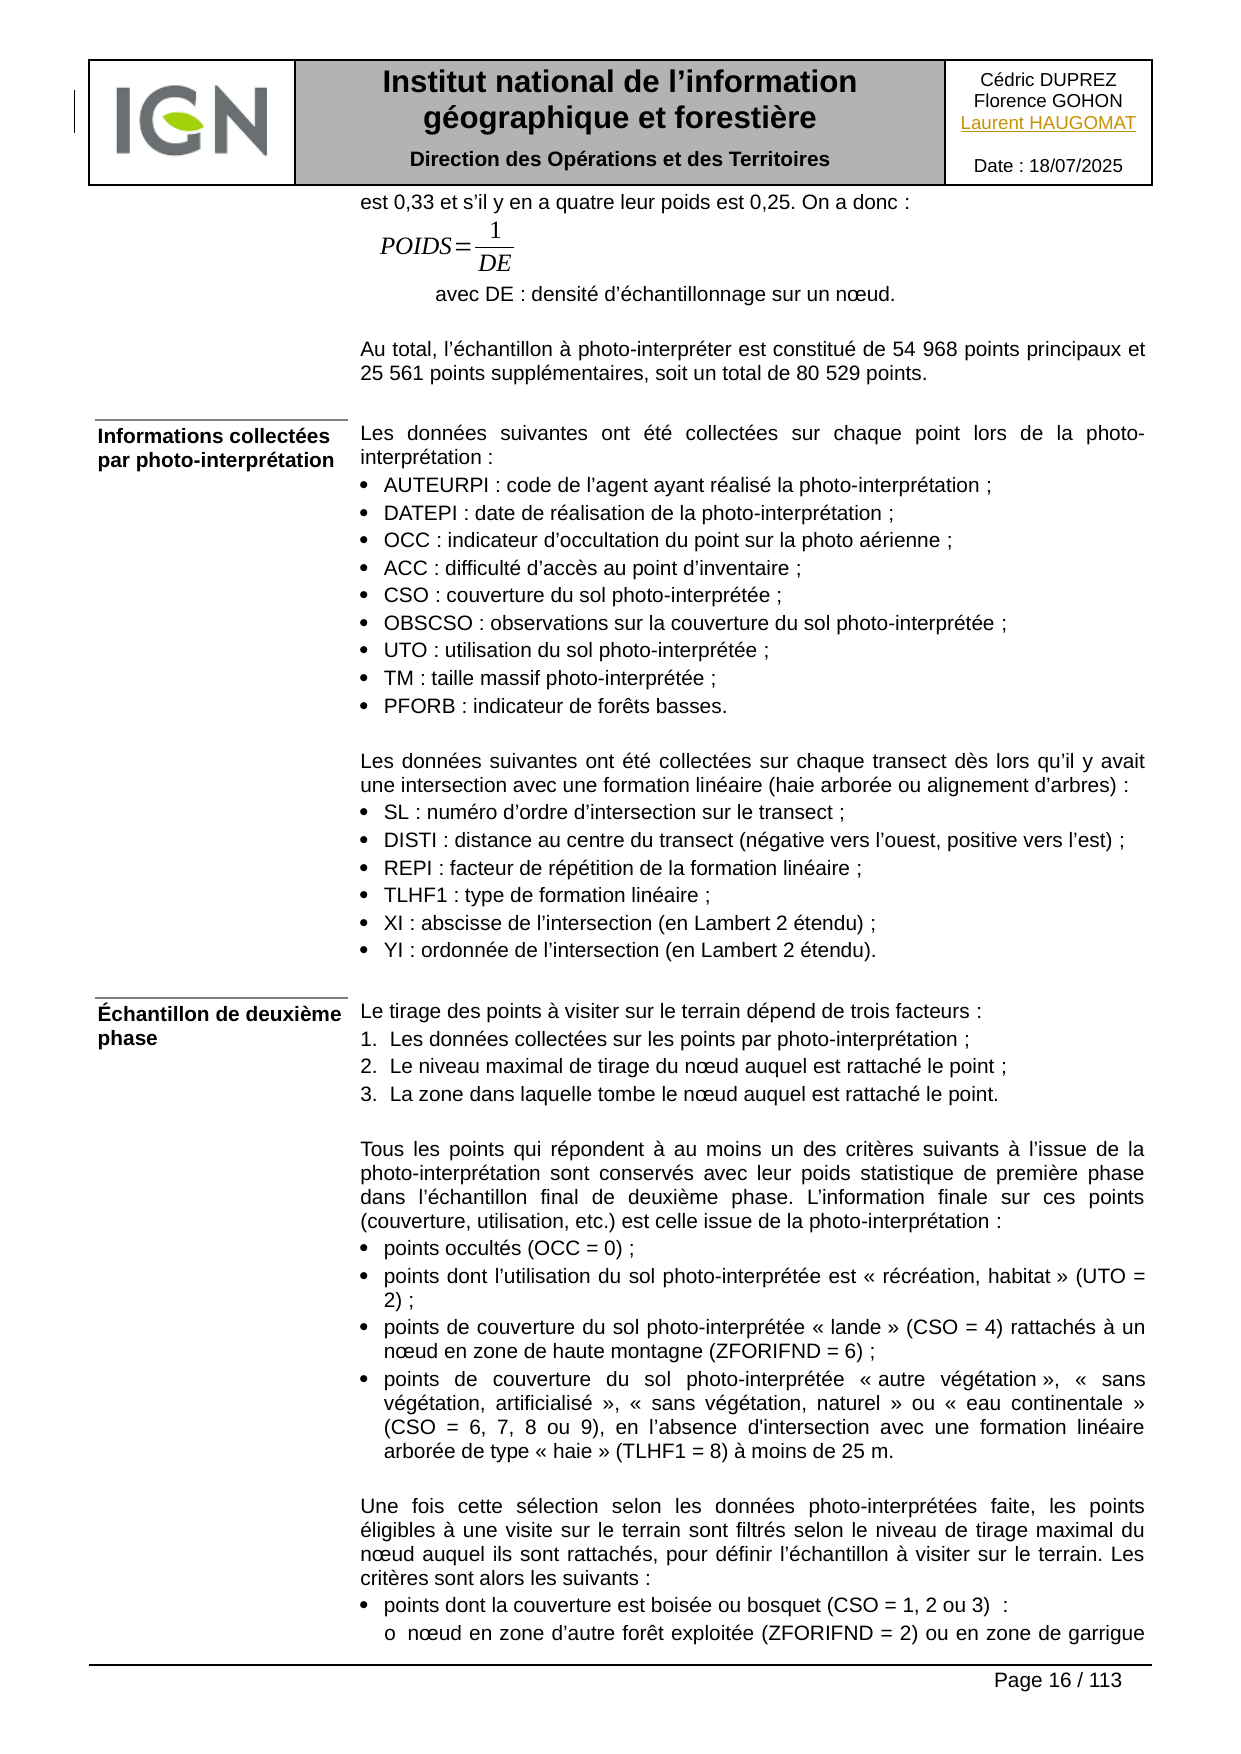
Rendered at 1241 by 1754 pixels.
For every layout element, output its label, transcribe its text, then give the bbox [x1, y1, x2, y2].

table_cell Les données suivantes ont été collectées sur chaque point lors de la photo-interprétation : AUTEURPI : code de l’agent ayant réalisé la photo-interprétation ; DATEPI : date de réalisation de la photo-interprétation ; OCC : indicateur d’occultation du point sur la photo aérienne ; ACC : difficulté d’accès au point d’inventaire ; CSO : couverture du sol photo-interprétée ; OBSCSO : observations sur la couverture du sol photo-interprétée ; UTO : utilisation du sol photo-interprétée ; TM : taille massif photo-interprétée ; PFORB : indicateur de forêts basses. Les données suivantes ont été collectées sur chaque transect dès lors qu’il y avait une intersection avec une formation linéaire (haie arborée ou alignement d’arbres) : SL : numéro d’ordre d’intersection sur le transect ; DISTI : distance au centre du transect (négative vers l’ouest, positive vers l’est) ; REPI : facteur de répétition de la formation linéaire ; TLHF1 : type de formation linéaire ; XI : abscisse de l’intersection (en Lambert 2 étendu) ; YI : ordonnée de l’intersection (en Lambert 2 étendu). [354, 418, 1152, 996]
picture [91, 62, 293, 180]
table_cell [89, 186, 354, 418]
table_cell Le tirage des points à visiter sur le terrain dépend de trois facteurs : Les données collectées sur les points par photo-interprétation ; Le niveau maximal de tirage du nœud auquel est rattaché le point ; La zone dans laquelle tombe le nœud auquel est rattaché le point. Tous les points qui répondent à au moins un des critères suivants à l’issue de la photo-interprétation sont conservés avec leur poids statistique de première phase dans l’échantillon final de deuxième phase. L’information finale sur ces points (couverture, utilisation, etc.) est celle issue de la photo-interprétation : points occultés (OCC = 0) ; points dont l’utilisation du sol photo-interprétée est « récréation, habitat » (UTO = 2) ; points de couverture du sol photo-interprétée « lande » (CSO = 4) rattachés à un nœud en zone de haute montagne (ZFORIFND = 6) ; points de couverture du sol photo-interprétée « autre végétation », « sans végétation, artificialisé », « sans végétation, naturel » ou « eau continentale » (CSO = 6, 7, 8 ou 9), en l’absence d'intersection avec une formation linéaire arborée de type « haie » (TLHF1 = 8) à moins de 25 m. Une fois cette sélection selon les données photo-interprétées faite, les points éligibles à une visite sur le terrain sont filtrés selon le niveau de tirage maximal du nœud auquel ils sont rattachés, pour définir l’échantillon à visiter sur le terrain. Les critères sont alors les suivants : points dont la couverture est boisée ou bosquet (CSO = 1, 2 ou 3) : nœud en zone d’autre forêt exploitée (ZFORIFND = 2) ou en zone de garrigue [354, 996, 1152, 1652]
table_cell est 0,33 et s’il y en a quatre leur poids est 0,25. On a donc : avec DE : densité d’échantillonnage sur un nœud. Au total, l’échantillon à photo-interpréter est constitué de 54 968 points principaux et 25 561 points supplémentaires, soit un total de 80 529 points. [354, 186, 1152, 418]
table_cell Échantillon de deuxième phase [89, 996, 354, 1652]
table_cell Informations collectées par photo-interprétation [89, 418, 354, 996]
